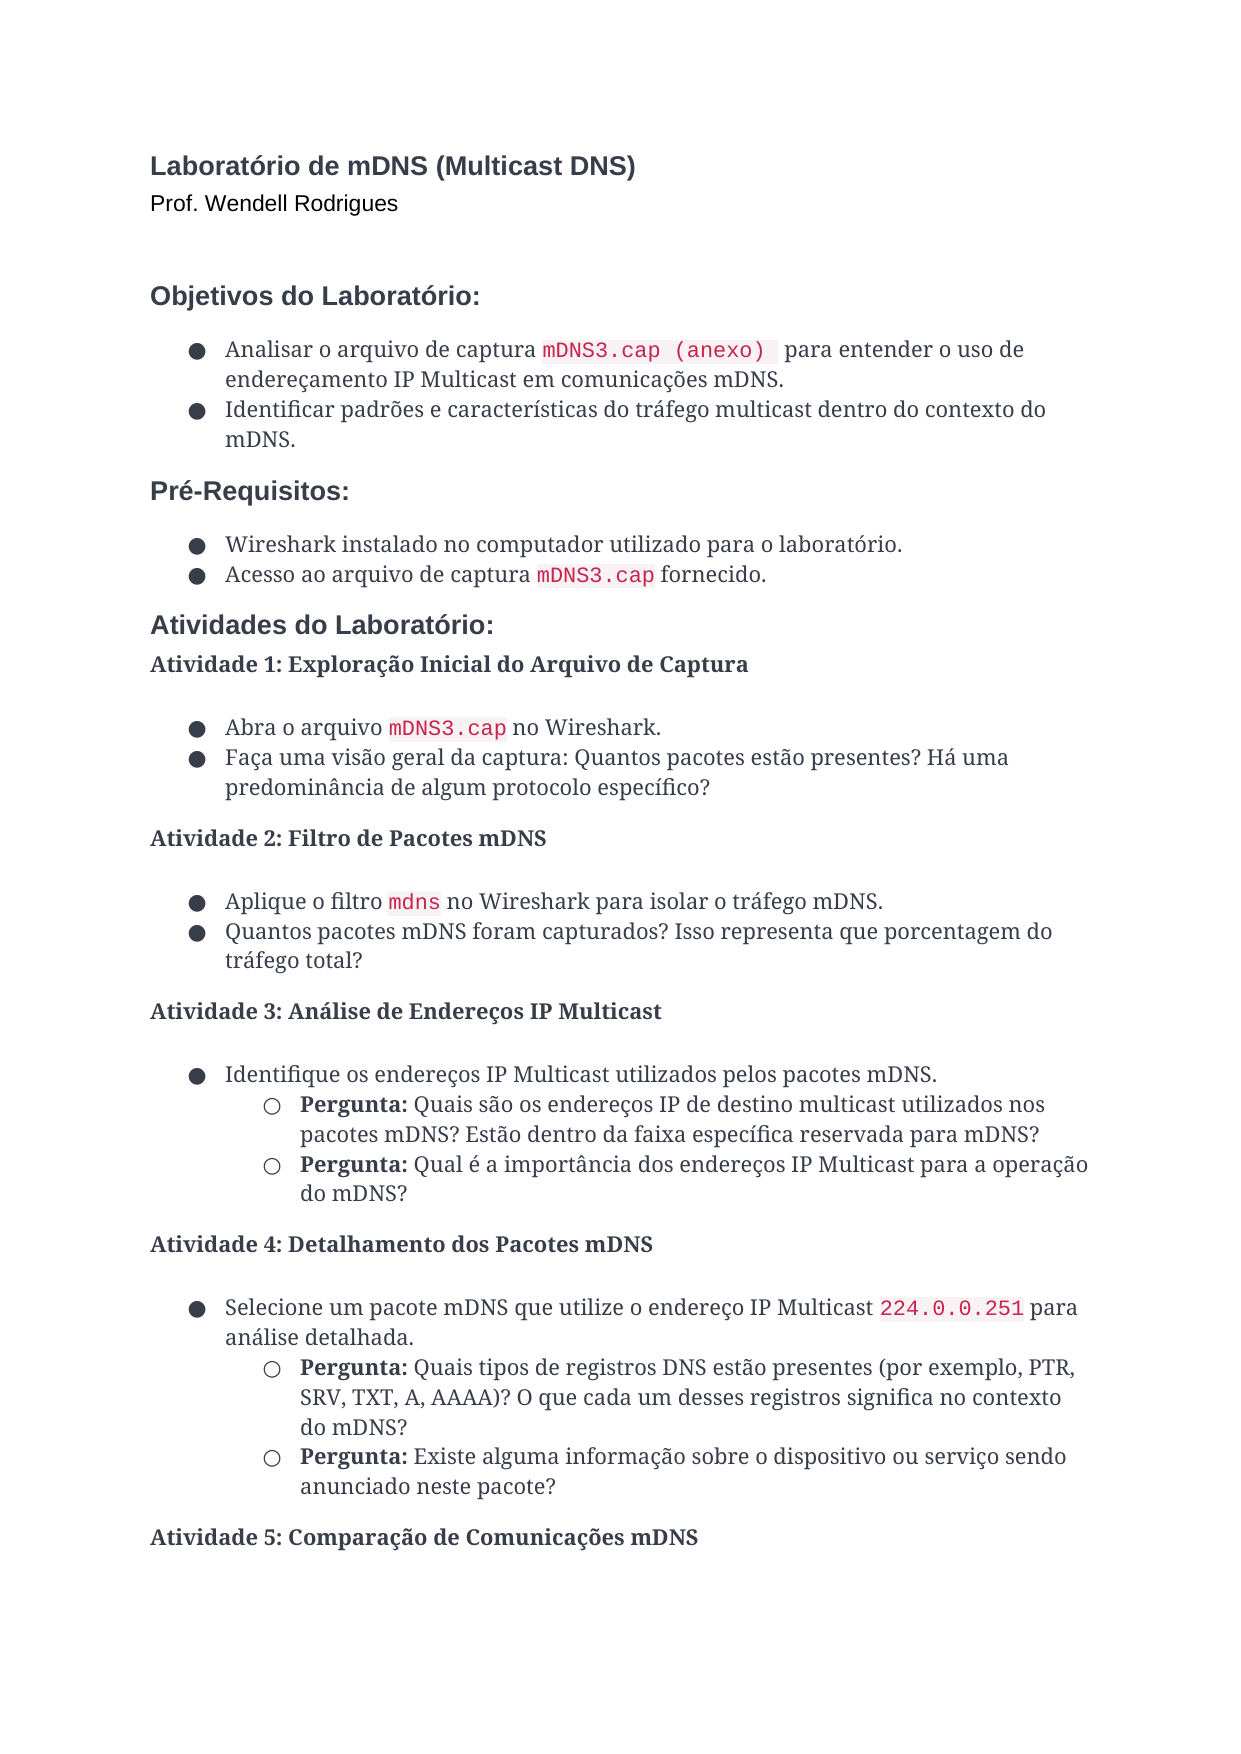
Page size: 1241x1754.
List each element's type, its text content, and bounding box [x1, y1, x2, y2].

list Analisar o arquivo de captura mDNS3.cap (anexo) para entender o uso de endereçamento IP Multicast em comunicações mDNS. [187, 334, 1090, 394]
text Atividade 4: Detalhamento dos Pacotes mDNS [150, 1229, 1090, 1259]
list Quantos pacotes mDNS foram capturados? Isso representa que porcentagem do tráfego total? [187, 916, 1090, 975]
list Aplique o filtro mdns no Wireshark para isolar o tráfego mDNS. [187, 886, 1090, 916]
list Identifique os endereços IP Multicast utilizados pelos pacotes mDNS. [187, 1059, 1090, 1089]
list Pergunta: Quais tipos de registros DNS estão presentes (por exemplo, PTR, SRV, TXT, A, AAAA)? O que cada um desses registros significa no contexto do mDNS? [262, 1352, 1090, 1441]
list Identificar padrões e características do tráfego multicast dentro do contexto do mDNS. [187, 394, 1090, 454]
list Selecione um pacote mDNS que utilize o endereço IP Multicast 224.0.0.251 para análise detalhada. [187, 1292, 1090, 1352]
text Atividade 3: Análise de Endereços IP Multicast [150, 996, 1090, 1026]
list Pergunta: Quais são os endereços IP de destino multicast utilizados nos pacotes mDNS? Estão dentro da faixa específica reservada para mDNS? [262, 1089, 1090, 1148]
subtitle Atividades do Laboratório: [150, 609, 1090, 641]
list Pergunta: Existe alguma informação sobre o dispositivo ou serviço sendo anunciado neste pacote? [262, 1441, 1090, 1501]
text Prof. Wendell Rodrigues [150, 189, 1090, 216]
subtitle Laboratório de mDNS (Multicast DNS) [150, 150, 1090, 181]
list Abra o arquivo mDNS3.cap no Wireshark. [187, 712, 1090, 742]
list Acesso ao arquivo de captura mDNS3.cap fornecido. [187, 558, 1090, 588]
list Pergunta: Qual é a importância dos endereços IP Multicast para a operação do mDNS? [262, 1148, 1090, 1208]
list Faça uma visão geral da captura: Quantos pacotes estão presentes? Há uma predominância de algum protocolo específico? [187, 742, 1090, 802]
text Atividade 1: Exploração Inicial do Arquivo de Captura [150, 649, 1090, 679]
subtitle Pré-Requisitos: [150, 474, 1090, 506]
text Atividade 2: Filtro de Pacotes mDNS [150, 822, 1090, 852]
list Wireshark instalado no computador utilizado para o laboratório. [187, 529, 1090, 558]
text Atividade 5: Comparação de Comunicações mDNS [150, 1522, 1090, 1551]
subtitle Objetivos do Laboratório: [150, 280, 1090, 311]
